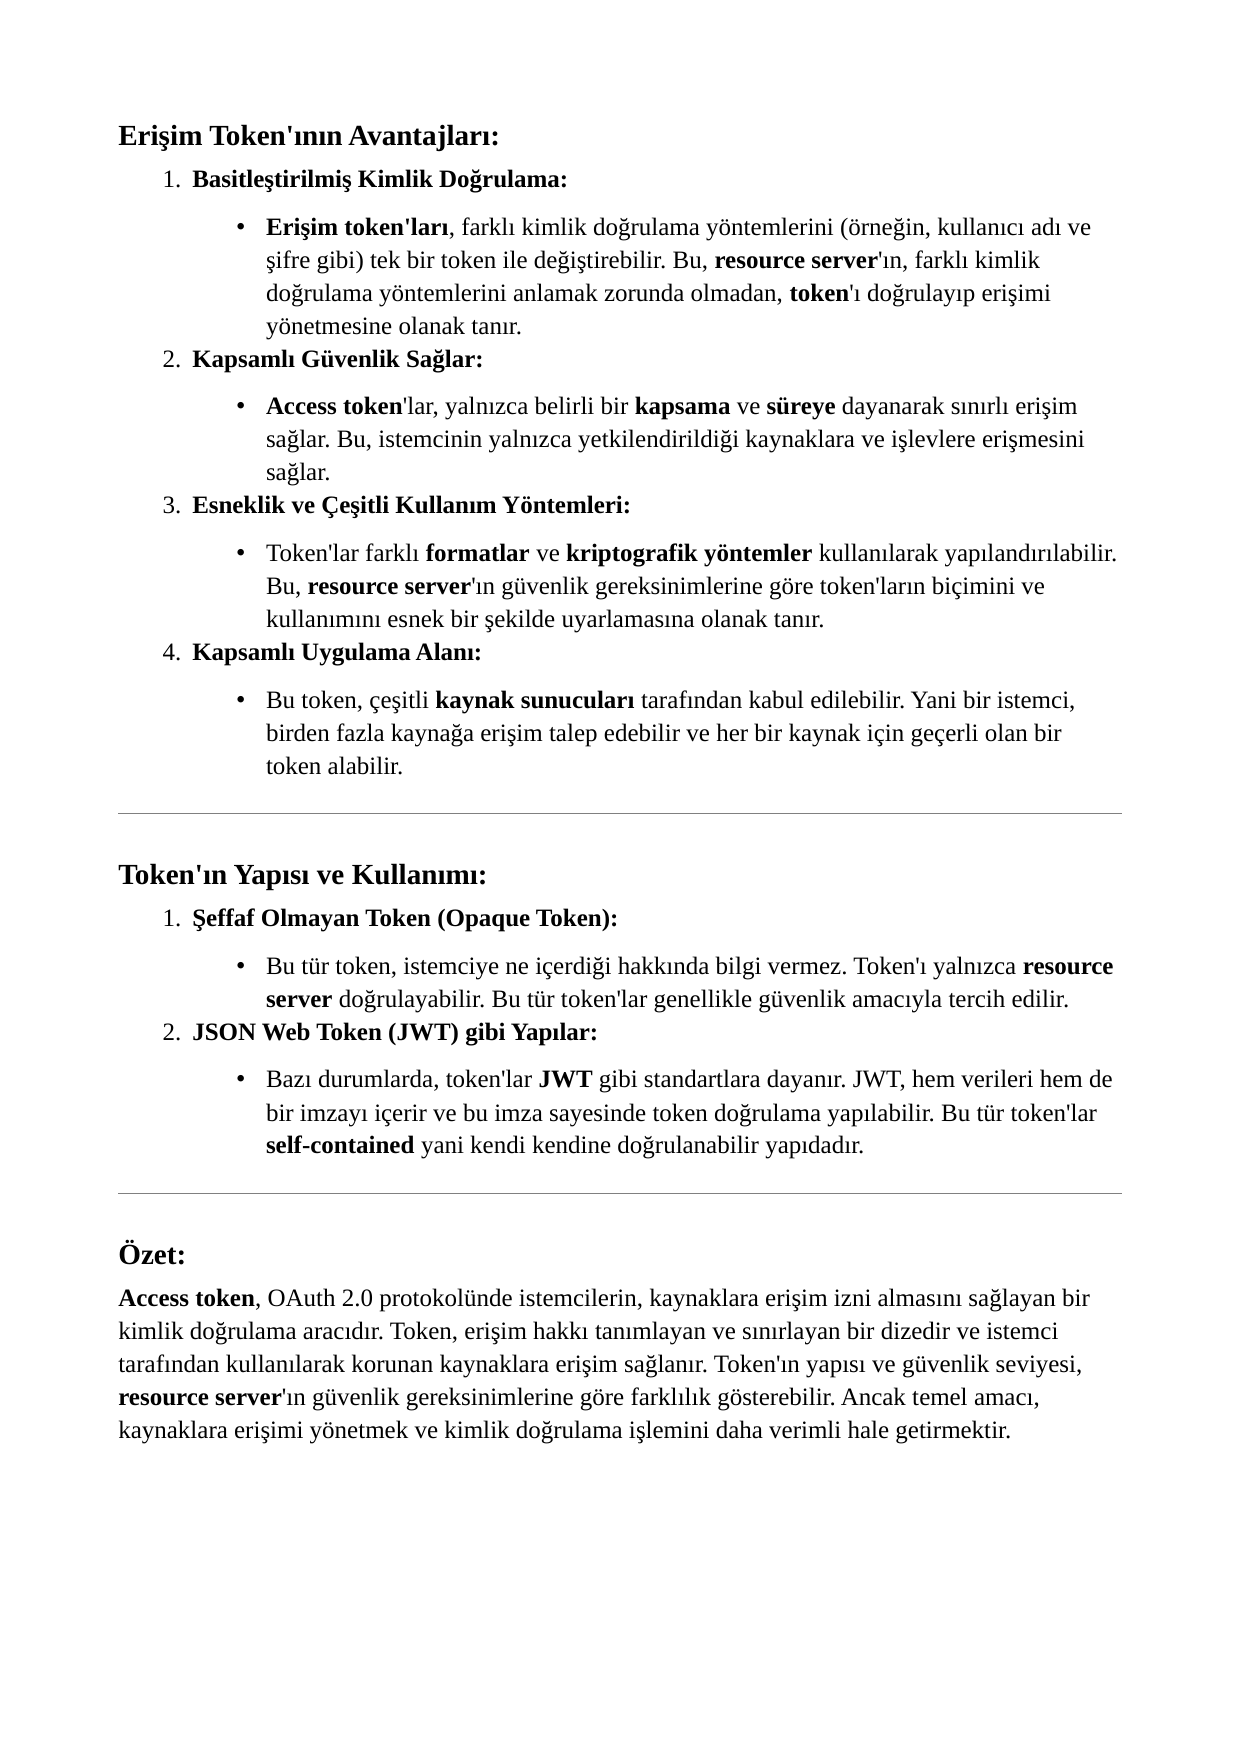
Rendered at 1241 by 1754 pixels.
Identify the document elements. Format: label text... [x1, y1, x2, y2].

text Access token, OAuth 2.0 protokolünde istemcilerin, kaynaklara erişim izni almasını sağlayan bir kimlik doğrulama aracıdır. Token, erişim hakkı tanımlayan ve sınırlayan bir dizedir ve istemci tarafından kullanılarak korunan kaynaklara erişim sağlanır. Token'ın yapısı ve güvenlik seviyesi, resource server'ın güvenlik gereksinimlerine göre farklılık gösterebilir. Ancak temel amacı, kaynaklara erişimi yönetmek ve kimlik doğrulama işlemini daha verimli hale getirmektir. [118, 1283, 1122, 1444]
list Kapsamlı Uygulama Alanı: [162, 637, 1122, 666]
list Bu tür token, istemciye ne içerdiği hakkında bilgi vermez. Token'ı yalnızca resource server doğrulayabilir. Bu tür token'lar genellikle güvenlik amacıyla tercih edilir. [236, 951, 1122, 1013]
list Bu token, çeşitli kaynak sunucuları tarafından kabul edilebilir. Yani bir istemci, birden fazla kaynağa erişim talep edebilir ve her bir kaynak için geçerli olan bir token alabilir. [236, 685, 1122, 779]
list Esneklik ve Çeşitli Kullanım Yöntemleri: [162, 491, 1122, 519]
list Bazı durumlarda, token'lar JWT gibi standartlara dayanır. JWT, hem verileri hem de bir imzayı içerir ve bu imza sayesinde token doğrulama yapılabilir. Bu tür token'lar self-contained yani kendi kendine doğrulanabilir yapıdadır. [236, 1064, 1122, 1159]
list Basitleştirilmiş Kimlik Doğrulama: [162, 164, 1122, 193]
list JSON Web Token (JWT) gibi Yapılar: [162, 1017, 1122, 1046]
list Erişim token'ları, farklı kimlik doğrulama yöntemlerini (örneğin, kullanıcı adı ve şifre gibi) tek bir token ile değiştirebilir. Bu, resource server'ın, farklı kimlik doğrulama yöntemlerini anlamak zorunda olmadan, token'ı doğrulayıp erişimi yönetmesine olanak tanır. [236, 212, 1122, 339]
list Şeffaf Olmayan Token (Opaque Token): [162, 903, 1122, 932]
list Kapsamlı Güvenlik Sağlar: [162, 344, 1122, 373]
subtitle Özet: [118, 1237, 1122, 1271]
subtitle Token'ın Yapısı ve Kullanımı: [118, 857, 1122, 891]
list Access token'lar, yalnızca belirli bir kapsama ve süreye dayanarak sınırlı erişim sağlar. Bu, istemcinin yalnızca yetkilendirildiği kaynaklara ve işlevlere erişmesini sağlar. [236, 391, 1122, 486]
list Token'lar farklı formatlar ve kriptografik yöntemler kullanılarak yapılandırılabilir. Bu, resource server'ın güvenlik gereksinimlerine göre token'ların biçimini ve kullanımını esnek bir şekilde uyarlamasına olanak tanır. [236, 538, 1122, 633]
subtitle Erişim Token'ının Avantajları: [118, 118, 1122, 152]
